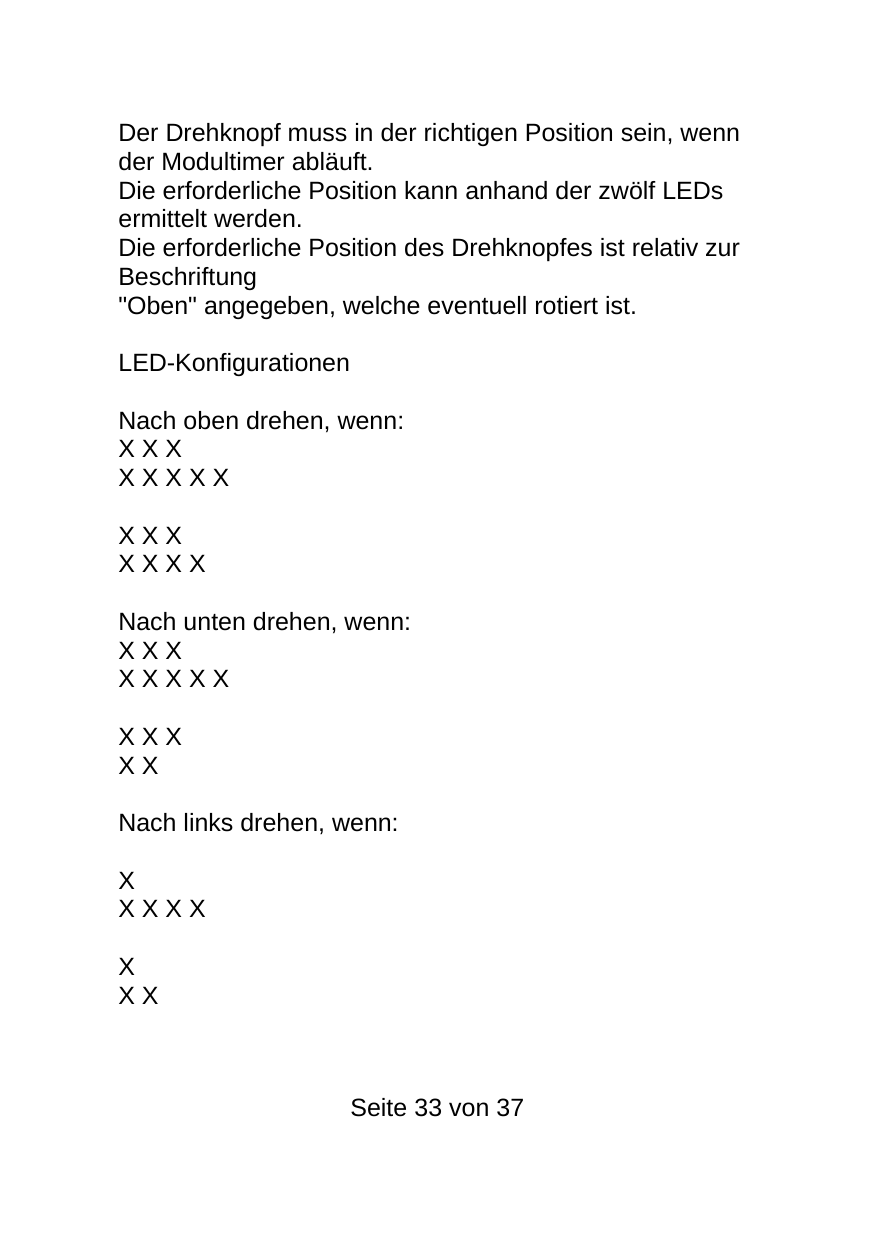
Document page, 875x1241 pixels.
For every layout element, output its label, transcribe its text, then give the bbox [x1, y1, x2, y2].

text Die erforderliche Position des Drehknopfes ist relativ zur Beschriftung [118, 233, 756, 291]
text X X X X X [118, 664, 756, 693]
text Der Drehknopf muss in der richtigen Position sein, wenn [118, 118, 756, 147]
text X [118, 866, 756, 894]
text X X X X X [118, 463, 756, 492]
text X X X X [118, 549, 756, 578]
text "Oben" angegeben, welche eventuell rotiert ist. [118, 291, 756, 319]
text LED-Konfigurationen [118, 348, 756, 377]
text Nach unten drehen, wenn: [118, 607, 756, 636]
text X X X [118, 722, 756, 751]
text der Modultimer abläuft. [118, 147, 756, 176]
text X X X [118, 521, 756, 549]
text Nach oben drehen, wenn: [118, 406, 756, 434]
text Die erforderliche Position kann anhand der zwölf LEDs ermittelt werden. [118, 176, 756, 233]
text X X [118, 751, 756, 779]
text X X [118, 981, 756, 1009]
text X X X [118, 434, 756, 463]
text X X X X [118, 894, 756, 923]
text X X X [118, 636, 756, 664]
text Nach links drehen, wenn: [118, 808, 756, 837]
text X [118, 952, 756, 981]
